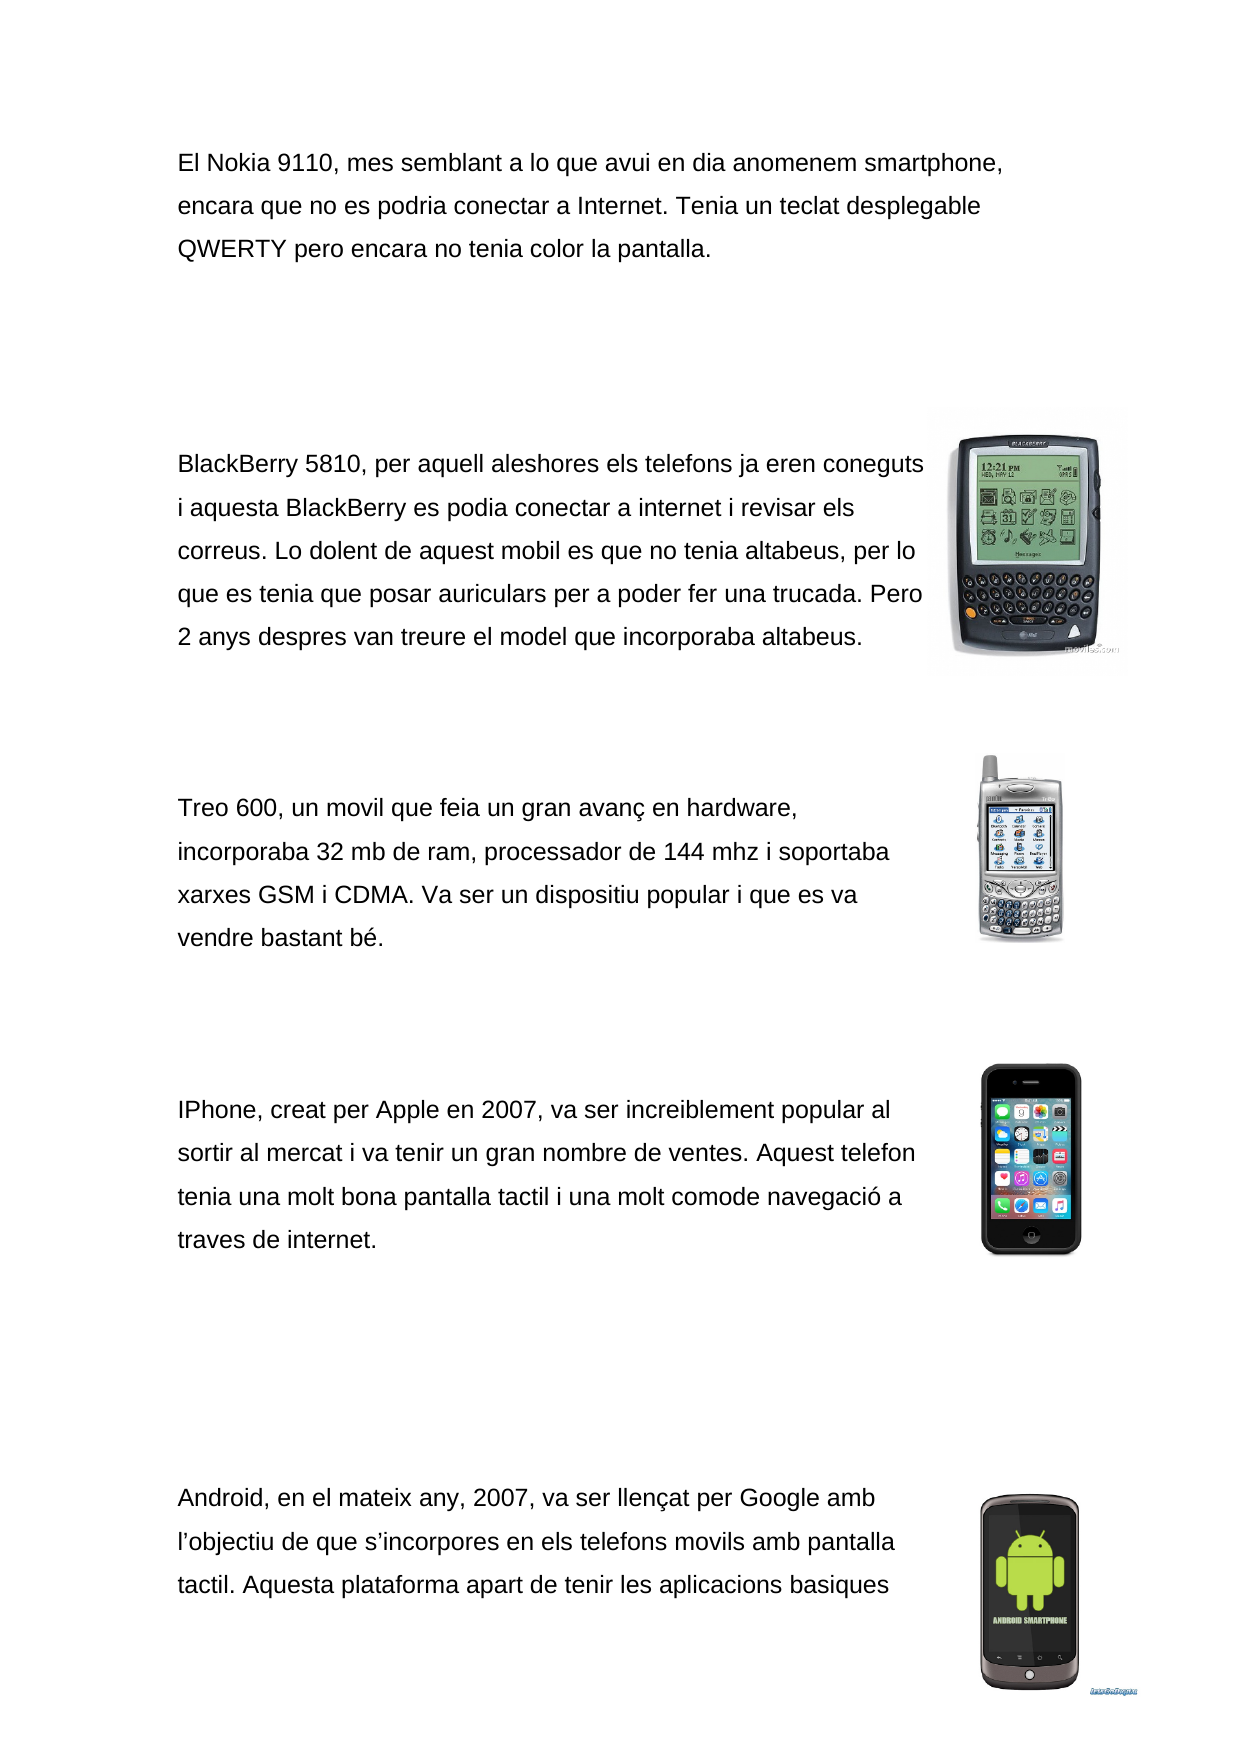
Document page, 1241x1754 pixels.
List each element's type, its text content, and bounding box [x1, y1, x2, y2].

text El Nokia 9110, mes semblant a lo que avui en dia anomenem smartphone, encara que no es podria conectar a Internet. Tenia un teclat desplegable QWERTY pero encara no tenia color la pantalla. [177, 148, 1063, 263]
text Treo 600, un movil que feia un gran avanç en hardware, incorporaba 32 mb de ram, processador de 144 mhz i soportaba xarxes GSM i CDMA. Va ser un dispositiu popular i que es va vendre bastant bé. [177, 793, 1063, 951]
text Android, en el mateix any, 2007, va ser llençat per Google amb l’objectiu de que s’incorpores en els telefons movils amb pantalla tactil. Aquesta plataforma apart de tenir les aplicacions basiques [177, 1483, 1063, 1598]
text BlackBerry 5810, per aquell aleshores els telefons ja eren coneguts i aquesta BlackBerry es podia conectar a internet i revisar els correus. Lo dolent de aquest mobil es que no tenia altabeus, per lo que es tenia que posar auriculars per a poder fer una trucada. Pero 2 anys despres van treure el model que incorporaba altabeus. [177, 406, 1063, 651]
text IPhone, creat per Apple en 2007, va ser increiblement popular al sortir al mercat i va tenir un gran nombre de ventes. Aquest telefon tenia una molt bona pantalla tactil i una molt comode navegació a traves de internet. [177, 1052, 1063, 1253]
